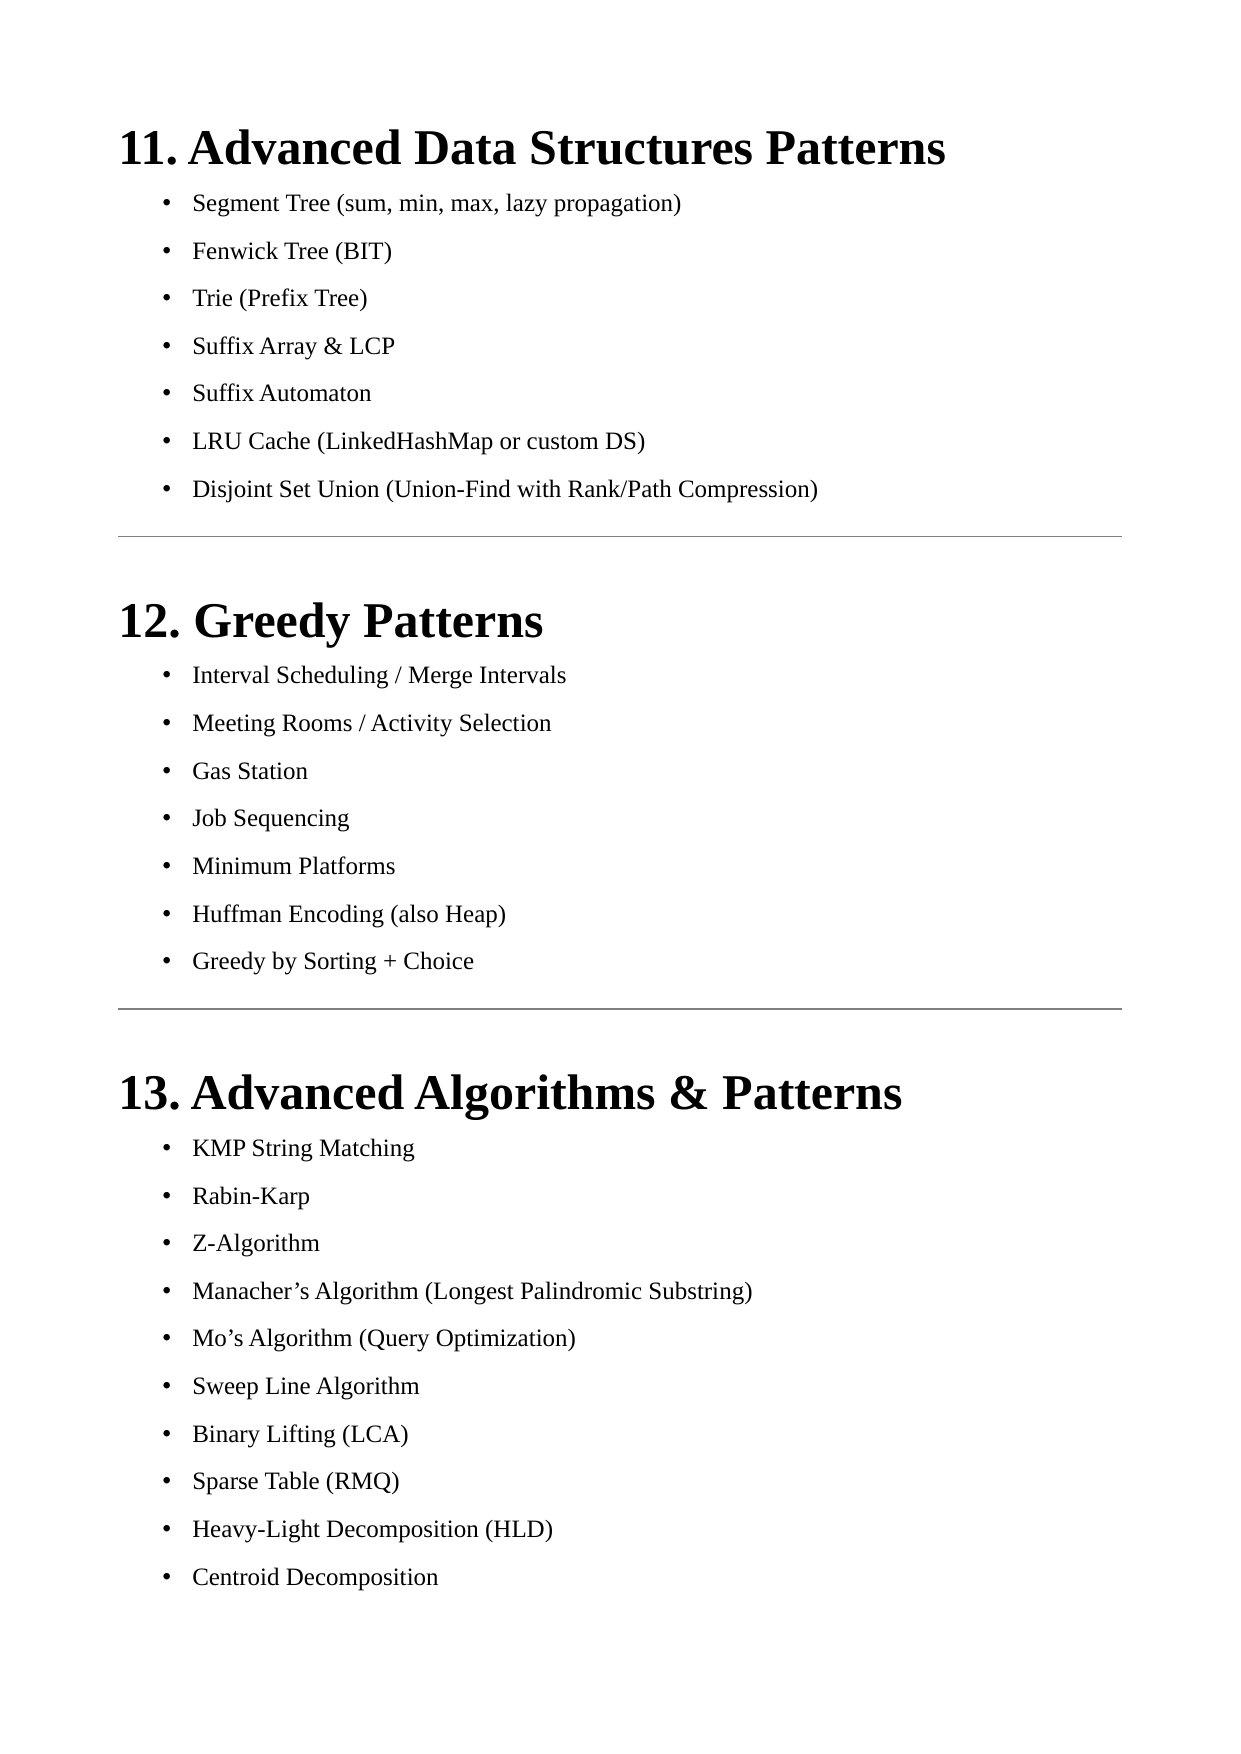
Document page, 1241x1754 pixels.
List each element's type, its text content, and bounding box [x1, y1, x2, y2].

list KMP String Matching [162, 1133, 1122, 1162]
list Suffix Automaton [162, 378, 1122, 407]
list Centroid Decomposition [162, 1562, 1122, 1590]
list Interval Scheduling / Merge Intervals [162, 661, 1122, 689]
list Segment Tree (sum, min, max, lazy propagation) [162, 188, 1122, 217]
list Job Sequencing [162, 803, 1122, 832]
list Mo’s Algorithm (Query Optimization) [162, 1323, 1122, 1352]
list Rabin-Karp [162, 1181, 1122, 1209]
list Greedy by Sorting + Choice [162, 946, 1122, 975]
list Sweep Line Algorithm [162, 1371, 1122, 1400]
subtitle 11. Advanced Data Structures Patterns [118, 118, 1122, 176]
list Gas Station [162, 756, 1122, 784]
subtitle 12. Greedy Patterns [118, 591, 1122, 648]
list Sparse Table (RMQ) [162, 1466, 1122, 1495]
list Meeting Rooms / Activity Selection [162, 708, 1122, 737]
list Trie (Prefix Tree) [162, 283, 1122, 312]
list Minimum Platforms [162, 851, 1122, 880]
list Binary Lifting (LCA) [162, 1419, 1122, 1447]
list Suffix Array & LCP [162, 331, 1122, 360]
list Manacher’s Algorithm (Longest Palindromic Substring) [162, 1276, 1122, 1305]
list Disjoint Set Union (Union-Find with Rank/Path Compression) [162, 474, 1122, 502]
subtitle 13. Advanced Algorithms & Patterns [118, 1063, 1122, 1121]
list LRU Cache (LinkedHashMap or custom DS) [162, 426, 1122, 455]
list Z-Algorithm [162, 1228, 1122, 1257]
list Fenwick Tree (BIT) [162, 236, 1122, 264]
list Heavy-Light Decomposition (HLD) [162, 1514, 1122, 1543]
list Huffman Encoding (also Heap) [162, 899, 1122, 927]
